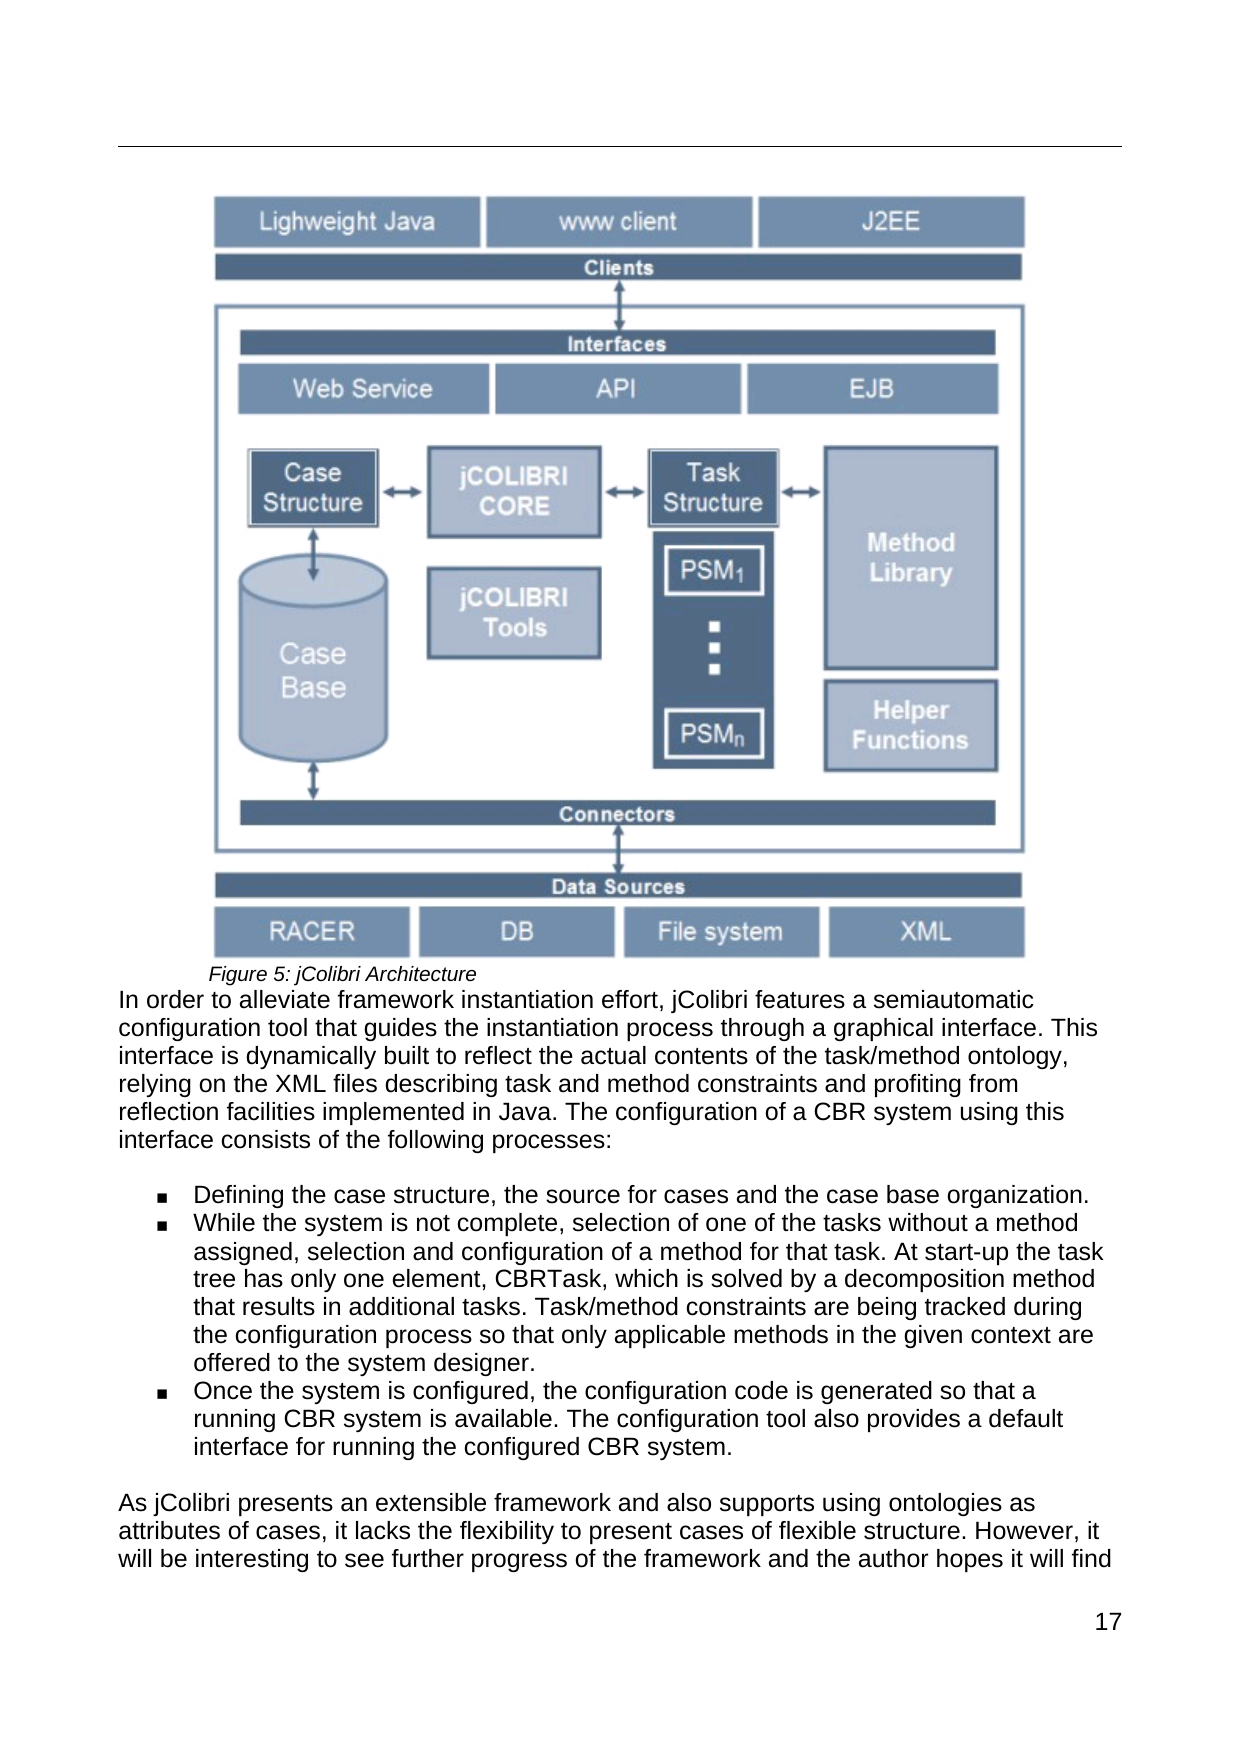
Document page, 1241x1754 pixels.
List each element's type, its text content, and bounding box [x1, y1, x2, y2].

text As jColibri presents an extensible framework and also supports using ontologies as attributes of cases, it lacks the flexibility to present cases of flexible structure. However, it will be interesting to see further progress of the framework and the author hopes it will find [118, 1489, 1122, 1572]
list Once the system is configured, the configuration code is generated so that a running CBR system is available. The configuration tool also provides a default interface for running the configured CBR system. [156, 1377, 1122, 1461]
list Defining the case structure, the source for cases and the case base organization. [156, 1181, 1122, 1209]
text Figure 5: jColibri Architecture [208, 963, 1032, 986]
picture [208, 189, 1032, 963]
text In order to alleviate framework instantiation effort, jColibri features a semiautomatic configuration tool that guides the instantiation process through a graphical interface. This interface is dynamically built to reflect the actual contents of the task/method ontology, relying on the XML files describing task and method constraints and profiting from reflection facilities implemented in Java. The configuration of a CBR system using this interface consists of the following processes: [118, 177, 1122, 1153]
list While the system is not complete, selection of one of the tasks without a method assigned, selection and configuration of a method for that task. At start-up the task tree has only one element, CBRTask, which is solved by a decomposition method that results in additional tasks. Task/method constraints are being tracked during the configuration process so that only applicable methods in the given context are offered to the system designer. [156, 1209, 1122, 1377]
